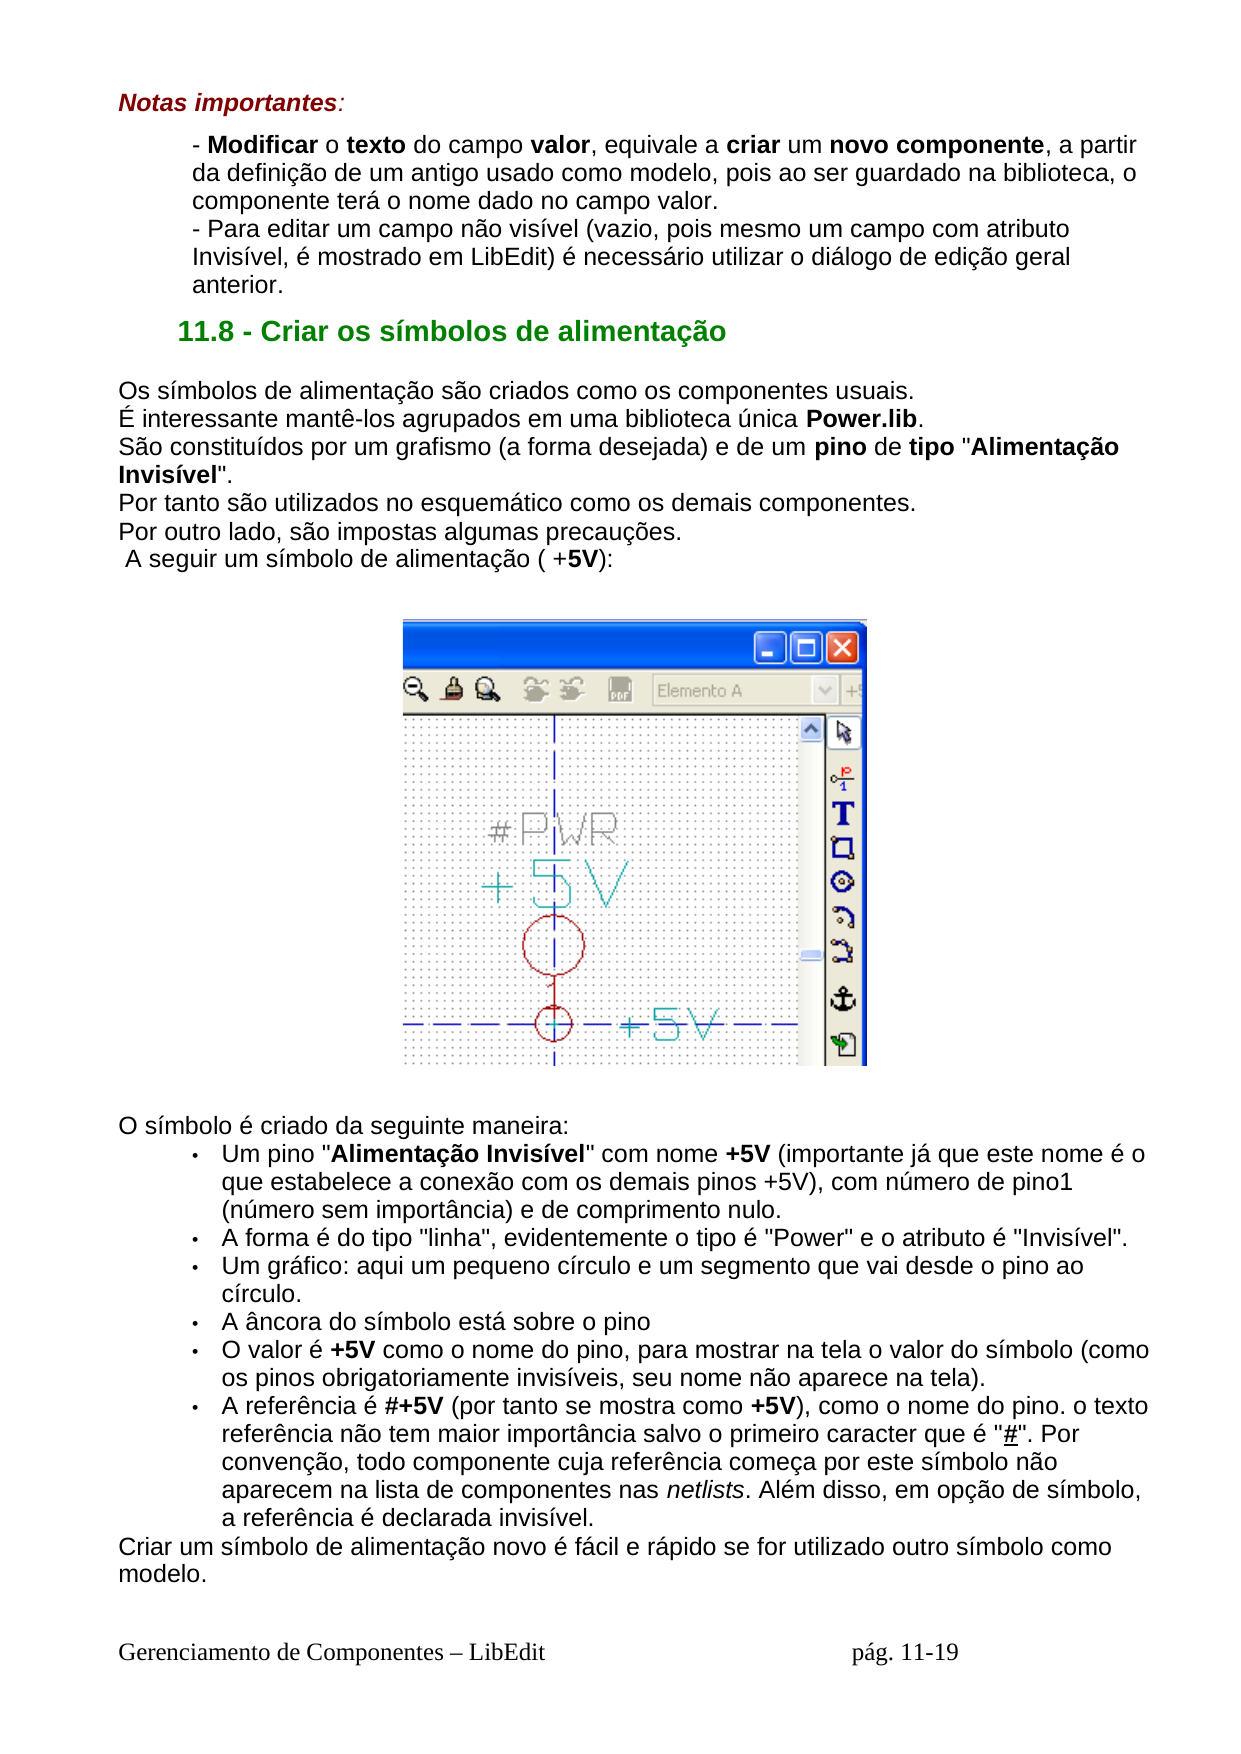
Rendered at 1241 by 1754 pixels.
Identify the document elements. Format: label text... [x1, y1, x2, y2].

list Um gráfico: aqui um pequeno círculo e um segmento que vai desde o pino ao círculo. [192, 1252, 1152, 1308]
text Por outro lado, são impostas algumas precauções. [118, 517, 1152, 545]
text - Para editar um campo não visível (vazio, pois mesmo um campo com atributo Invisível, é mostrado em LibEdit) é necessário utilizar o diálogo de edição geral anterior. [192, 214, 1152, 298]
text A seguir um símbolo de alimentação ( +5V): [118, 545, 1152, 573]
text É interessante mantê-los agrupados em uma biblioteca única Power.lib. [118, 405, 1152, 433]
subtitle Criar os símbolos de alimentação [177, 315, 1152, 348]
picture [402, 619, 867, 1066]
list Um pino "Alimentação Invisível" com nome +5V (importante já que este nome é o que estabelece a conexão com os demais pinos +5V), com número de pino1 (número sem importância) e de comprimento nulo. [192, 1140, 1152, 1224]
text O símbolo é criado da seguinte maneira: [118, 1112, 1152, 1140]
text São constituídos por um grafismo (a forma desejada) e de um pino de tipo "Alimentação Invisível". [118, 433, 1152, 489]
text Notas importantes: [118, 88, 1152, 117]
list A âncora do símbolo está sobre o pino [192, 1308, 1152, 1336]
text - Modificar o texto do campo valor, equivale a criar um novo componente, a partir da definição de um antigo usado como modelo, pois ao ser guardado na biblioteca, o componente terá o nome dado no campo valor. [192, 130, 1152, 214]
list A referência é #+5V (por tanto se mostra como +5V), como o nome do pino. o texto referência não tem maior importância salvo o primeiro caracter que é "#". Por convenção, todo componente cuja referência começa por este símbolo não aparecem na lista de componentes nas netlists. Além disso, em opção de símbolo, a referência é declarada invisível. [192, 1392, 1152, 1532]
text Por tanto são utilizados no esquemático como os demais componentes. [118, 489, 1152, 517]
text Os símbolos de alimentação são criados como os componentes usuais. [118, 377, 1152, 405]
text Criar um símbolo de alimentação novo é fácil e rápido se for utilizado outro símbolo como modelo. [118, 1532, 1152, 1588]
list O valor é +5V como o nome do pino, para mostrar na tela o valor do símbolo (como os pinos obrigatoriamente invisíveis, seu nome não aparece na tela). [192, 1336, 1152, 1392]
list A forma é do tipo "linha", evidentemente o tipo é "Power" e o atributo é "Invisível". [192, 1224, 1152, 1252]
